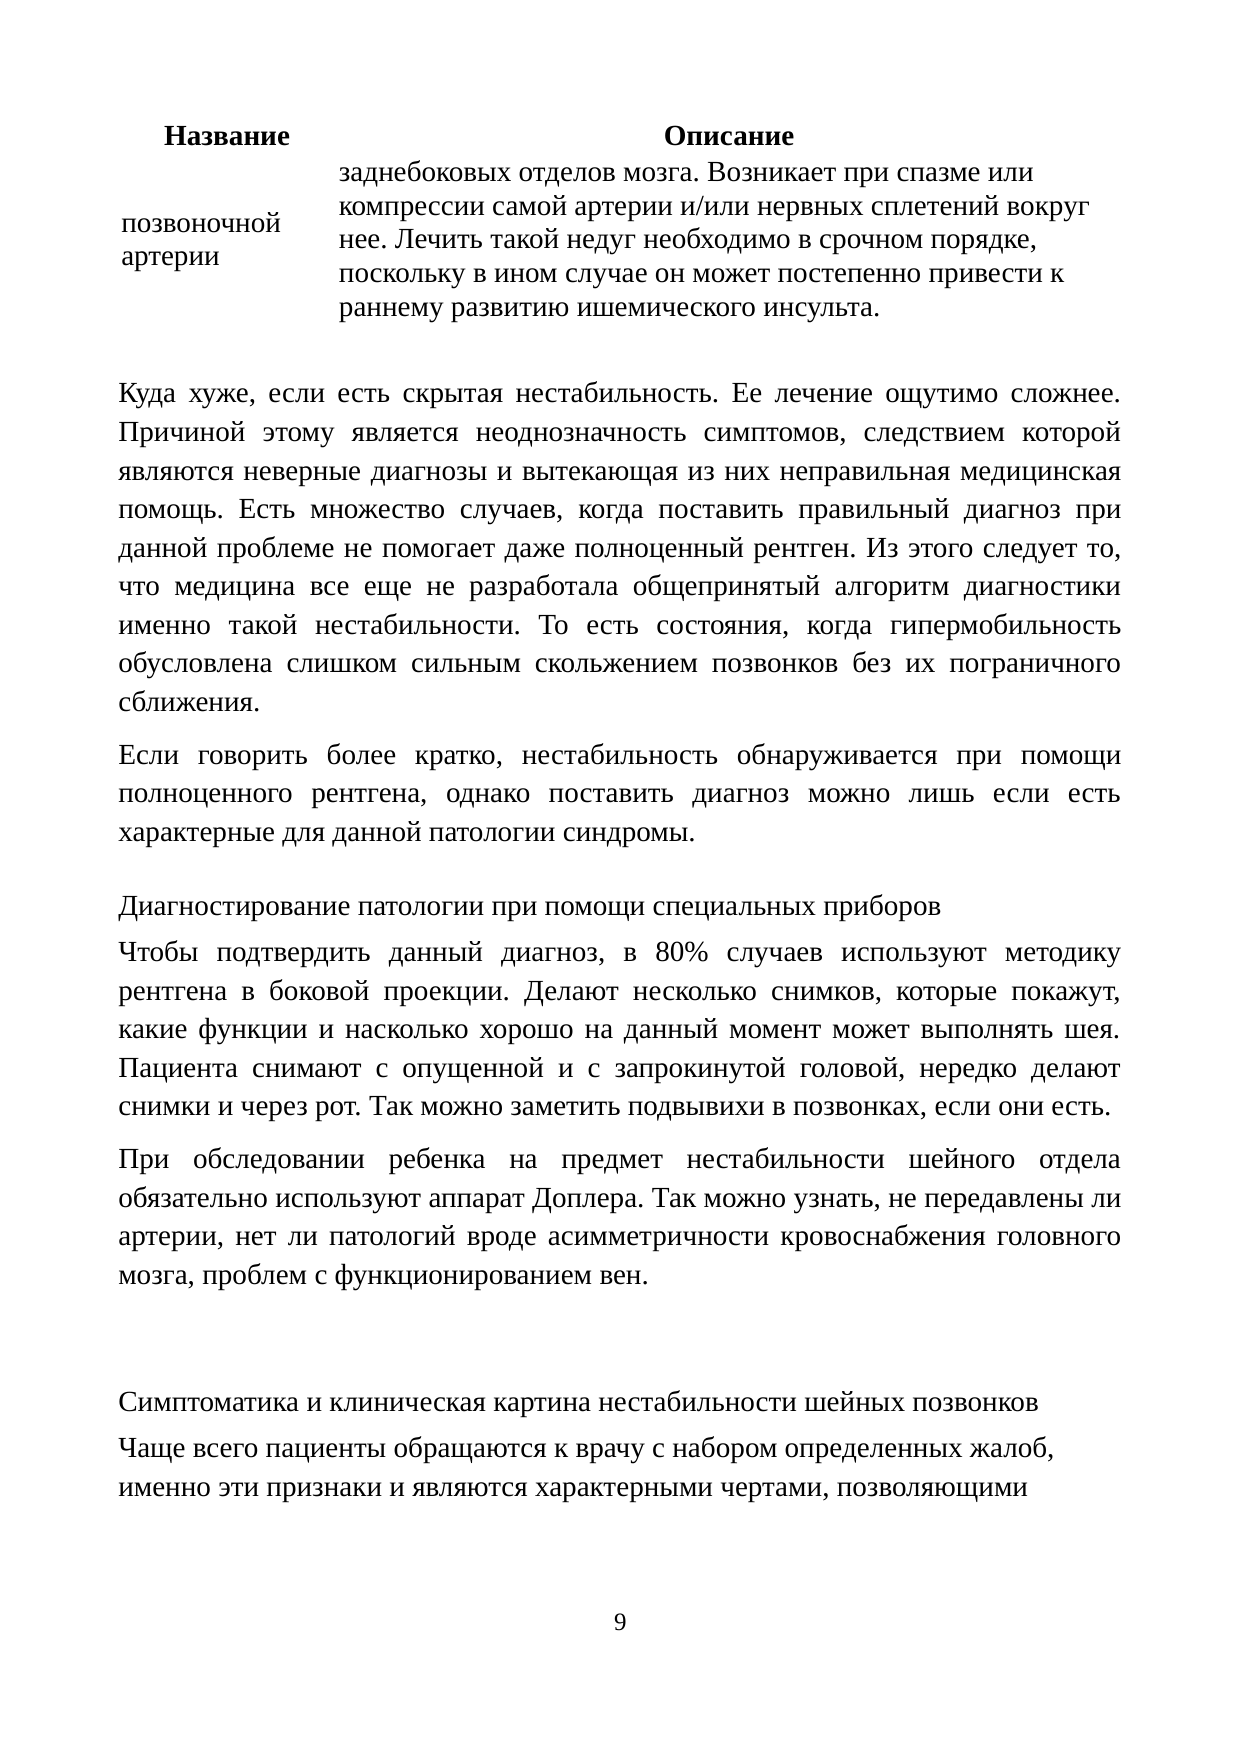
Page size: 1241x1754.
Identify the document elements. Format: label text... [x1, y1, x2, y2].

table_header Название [118, 118, 336, 152]
text При обследовании ребенка на предмет нестабильности шейного отдела обязательно используют аппарат Доплера. Так можно узнать, не передавлены ли артерии, нет ли патологий вроде асимметричности кровоснабжения головного мозга, проблем с функционированием вен. [118, 1141, 1122, 1291]
subtitle Диагностирование патологии при помощи специальных приборов [118, 888, 1122, 922]
subtitle Симптоматика и клиническая картина нестабильности шейных позвонков [118, 1384, 1122, 1418]
text Чтобы подтвердить данный диагноз, в 80% случаев используют методику рентгена в боковой проекции. Делают несколько снимков, которые покажут, какие функции и насколько хорошо на данный момент может выполнять шея. Пациента снимают с опущенной и с запрокинутой головой, нередко делают снимки и через рот. Так можно заметить подвывихи в позвонках, если они есть. [118, 934, 1122, 1122]
text Если говорить более кратко, нестабильность обнаруживается при помощи полноценного рентгена, однако поставить диагноз можно лишь если есть характерные для данной патологии синдромы. [118, 737, 1122, 848]
table_header Описание [336, 118, 1122, 152]
text Чаще всего пациенты обращаются к врачу с набором определенных жалоб, именно эти признаки и являются характерными чертами, позволяющими [118, 1430, 1122, 1502]
table_cell позвоночной артерии [118, 152, 336, 325]
text Куда хуже, если есть скрытая нестабильность. Ее лечение ощутимо сложнее. Причиной этому является неоднозначность симптомов, следствием которой являются неверные диагнозы и вытекающая из них неправильная медицинская помощь. Есть множество случаев, когда поставить правильный диагноз при данной проблеме не помогает даже полноценный рентген. Из этого следует то, что медицина все еще не разработала общепринятый алгоритм диагностики именно такой нестабильности. То есть состояния, когда гипермобильность обусловлена слишком сильным скольжением позвонков без их пограничного сближения. [118, 376, 1122, 717]
table_cell заднебоковых отделов мозга. Возникает при спазме или компрессии самой артерии и/или нервных сплетений вокруг нее. Лечить такой недуг необходимо в срочном порядке, поскольку в ином случае он может постепенно привести к раннему развитию ишемического инсульта. [336, 152, 1122, 325]
